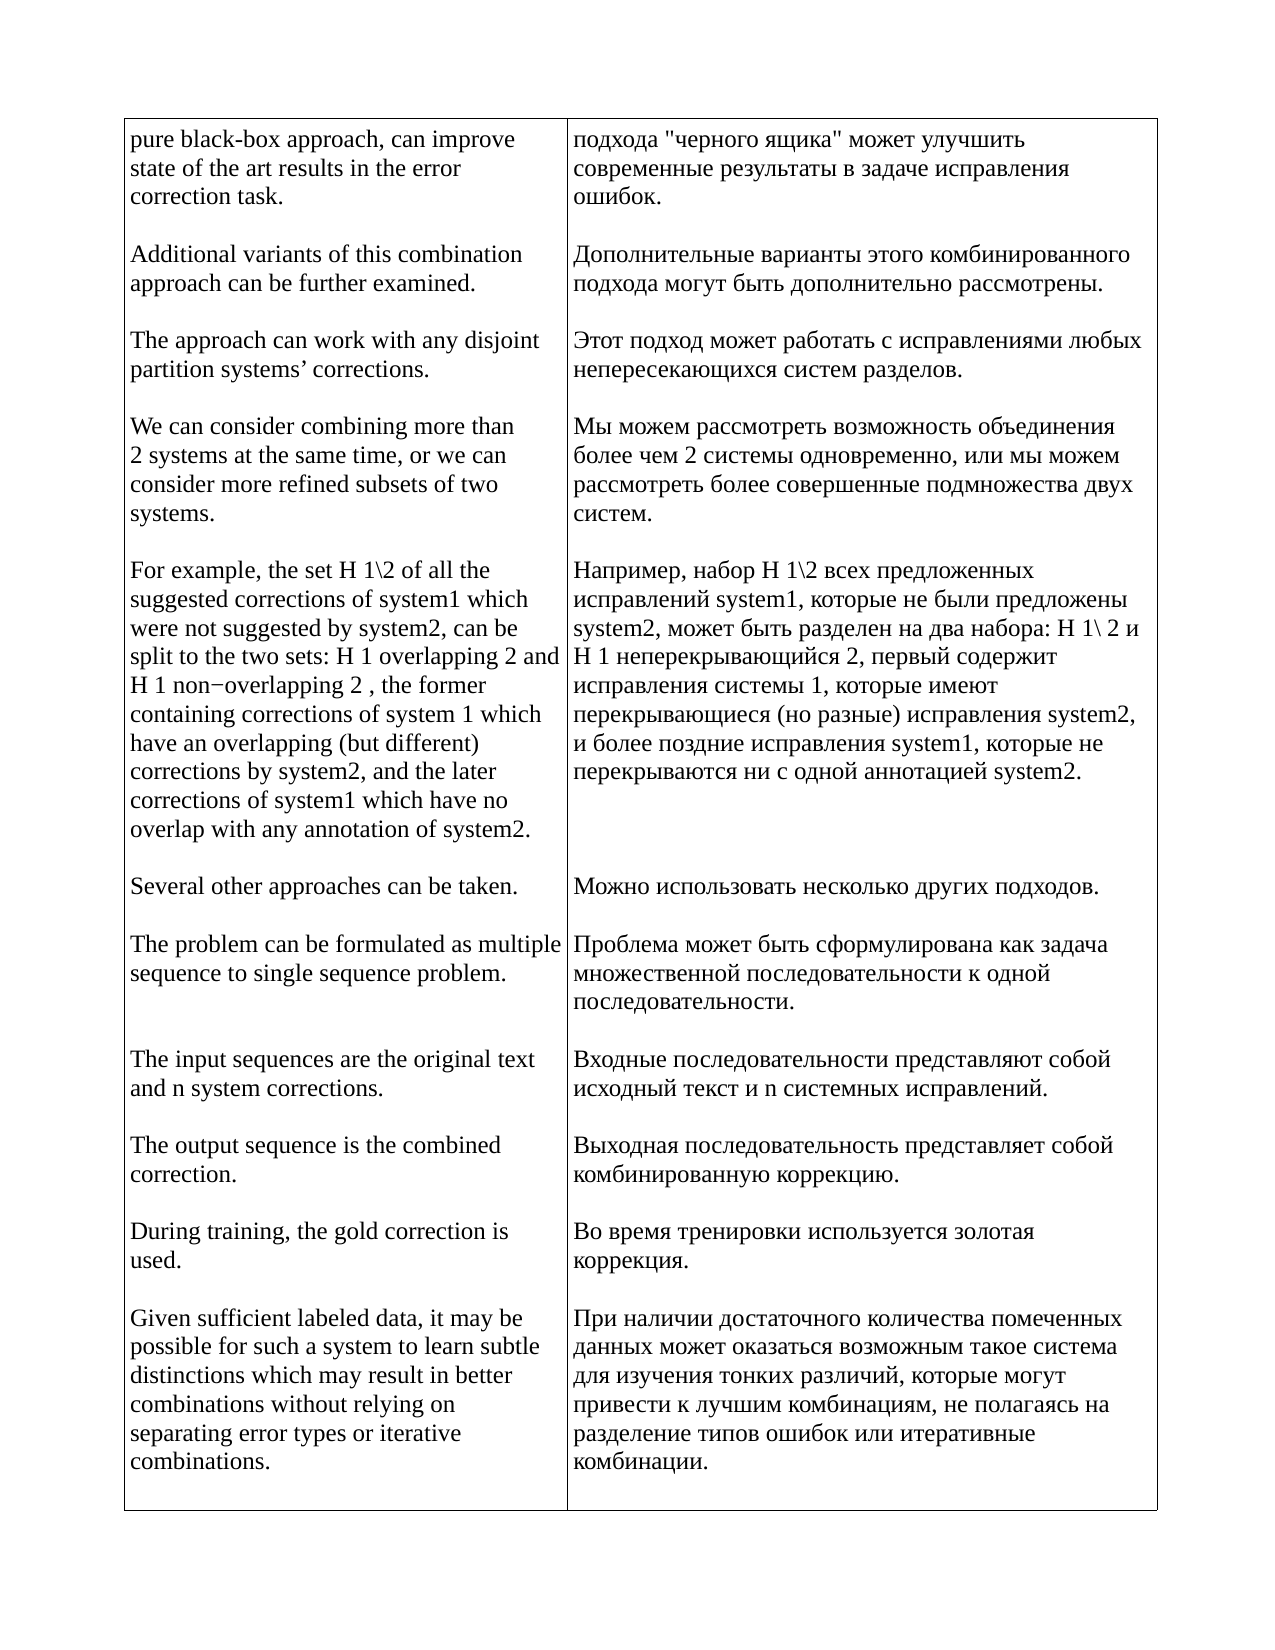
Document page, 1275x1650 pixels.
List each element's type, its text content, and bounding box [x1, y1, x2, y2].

table_cell pure black-box approach, can improve state of the art results in the error correction task. Additional variants of this combination approach can be further examined. The approach can work with any disjoint partition systems’ corrections. We can consider combining more than 2 systems at the same time, or we can consider more refined subsets of two systems. For example, the set H 1\2 of all the suggested corrections of system1 which were not suggested by system2, can be split to the two sets: H 1 overlapping 2 and H 1 non−overlapping 2 , the former containing corrections of system 1 which have an overlapping (but different) corrections by system2, and the later corrections of system1 which have no overlap with any annotation of system2. Several other approaches can be taken. The problem can be formulated as multiple sequence to single sequence problem. The input sequences are the original text and n system corrections. The output sequence is the combined correction. During training, the gold correction is used. Given sufficient labeled data, it may be possible for such a system to learn subtle distinctions which may result in better combinations without relying on separating error types or iterative combinations. [125, 119, 567, 1510]
table_cell подхода "черного ящика" может улучшить современные результаты в задаче исправления ошибок. Дополнительные варианты этого комбинированного подхода могут быть дополнительно рассмотрены. Этот подход может работать с исправлениями любых непересекающихся систем разделов. Мы можем рассмотреть возможность объединения более чем 2 системы одновременно, или мы можем рассмотреть более совершенные подмножества двух систем. Например, набор H 1\2 всех предложенных исправлений system1, которые не были предложены system2, может быть разделен на два набора: H 1\ 2 и H 1 неперекрывающийся 2, первый содержит исправления системы 1, которые имеют перекрывающиеся (но разные) исправления system2, и более поздние исправления system1, которые не перекрываются ни с одной аннотацией system2. Можно использовать несколько других подходов. Проблема может быть сформулирована как задача множественной последовательности к одной последовательности. Входные последовательности представляют собой исходный текст и n системных исправлений. Выходная последовательность представляет собой комбинированную коррекцию. Во время тренировки используется золотая коррекция. При наличии достаточного количества помеченных данных может оказаться возможным такое система для изучения тонких различий, которые могут привести к лучшим комбинациям, не полагаясь на разделение типов ошибок или итеративные комбинации. [568, 119, 1157, 1510]
